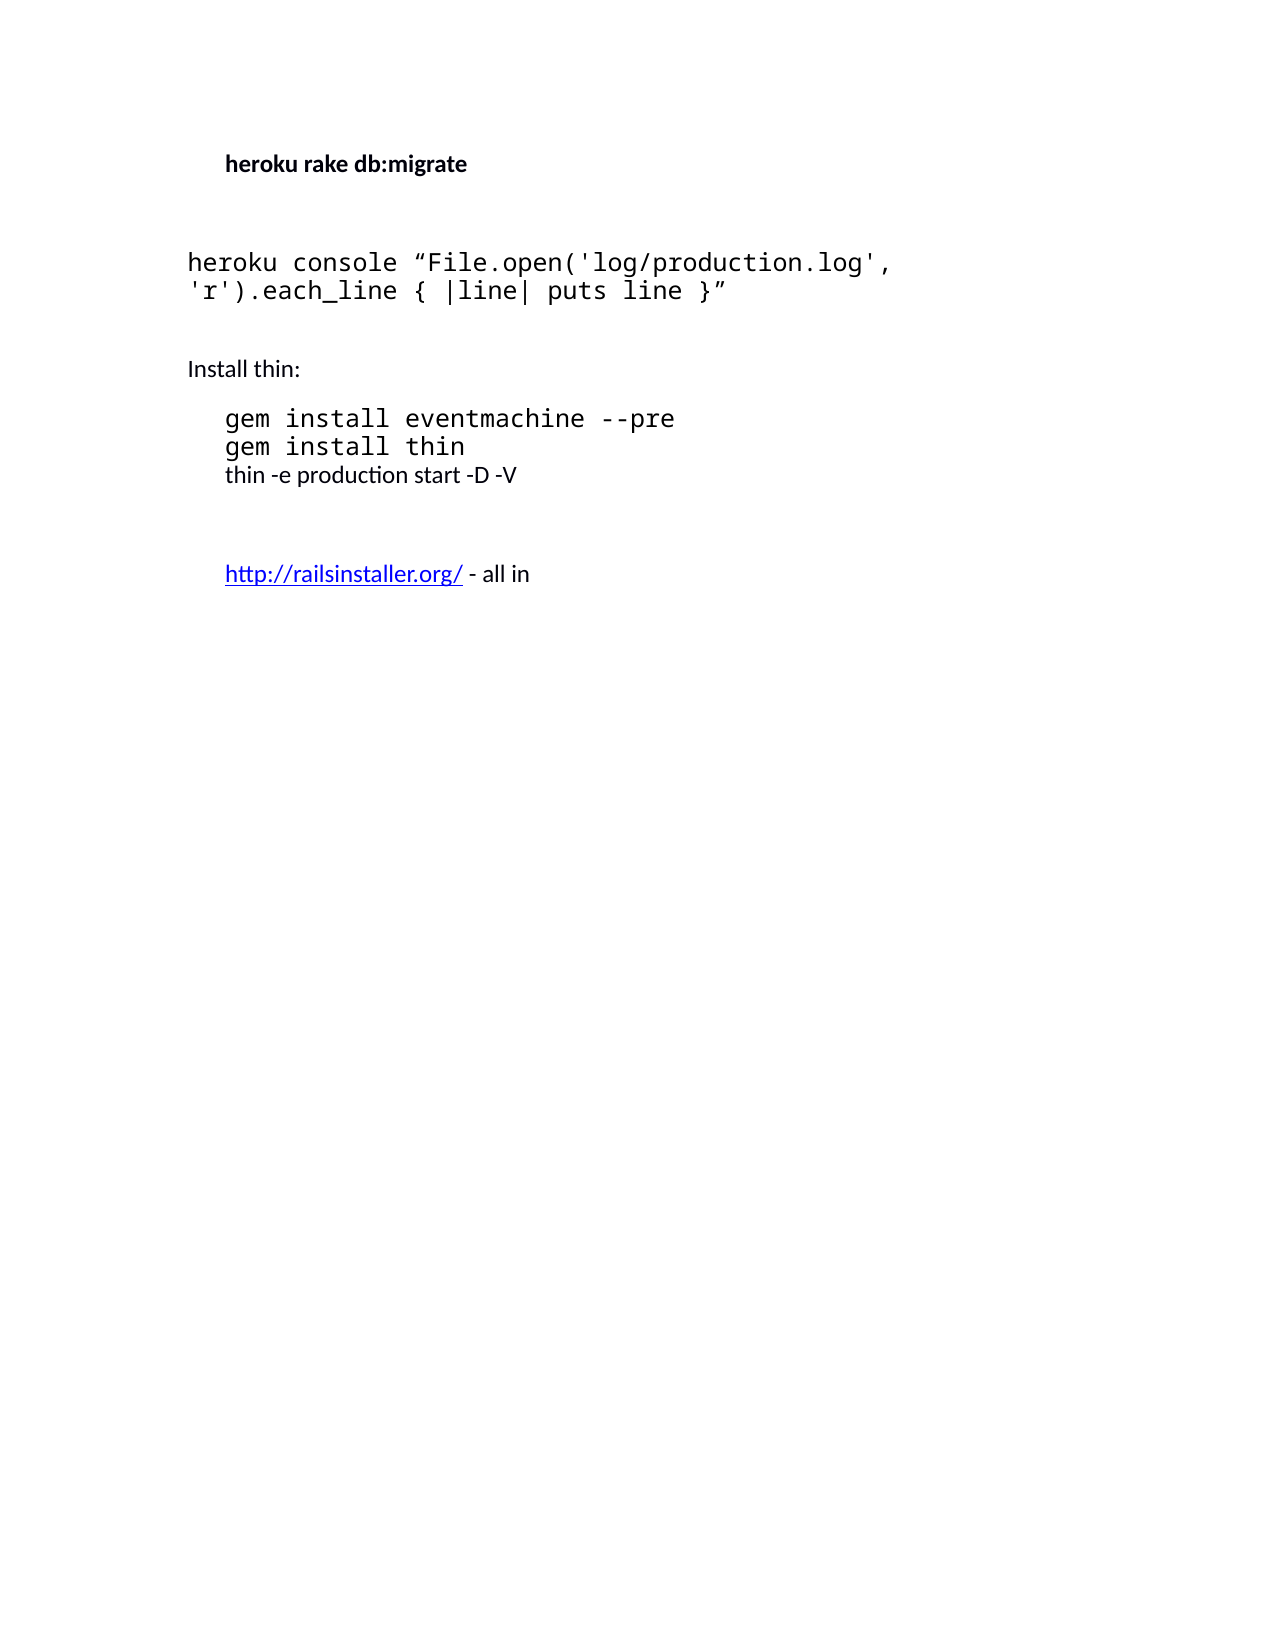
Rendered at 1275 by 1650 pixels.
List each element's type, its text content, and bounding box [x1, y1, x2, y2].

text gem install thin [225, 433, 1087, 461]
text gem install eventmachine --pre [225, 404, 1087, 433]
text thin -e production start -D -V [225, 461, 1087, 489]
text heroku rake db:migrate [225, 150, 1087, 179]
text http://railsinstaller.org/ - all in [225, 560, 1087, 589]
text Install thin: [187, 355, 1087, 384]
text heroku console “File.open('log/production.log', 'r').each_line { |line| puts line }” [187, 249, 1087, 305]
